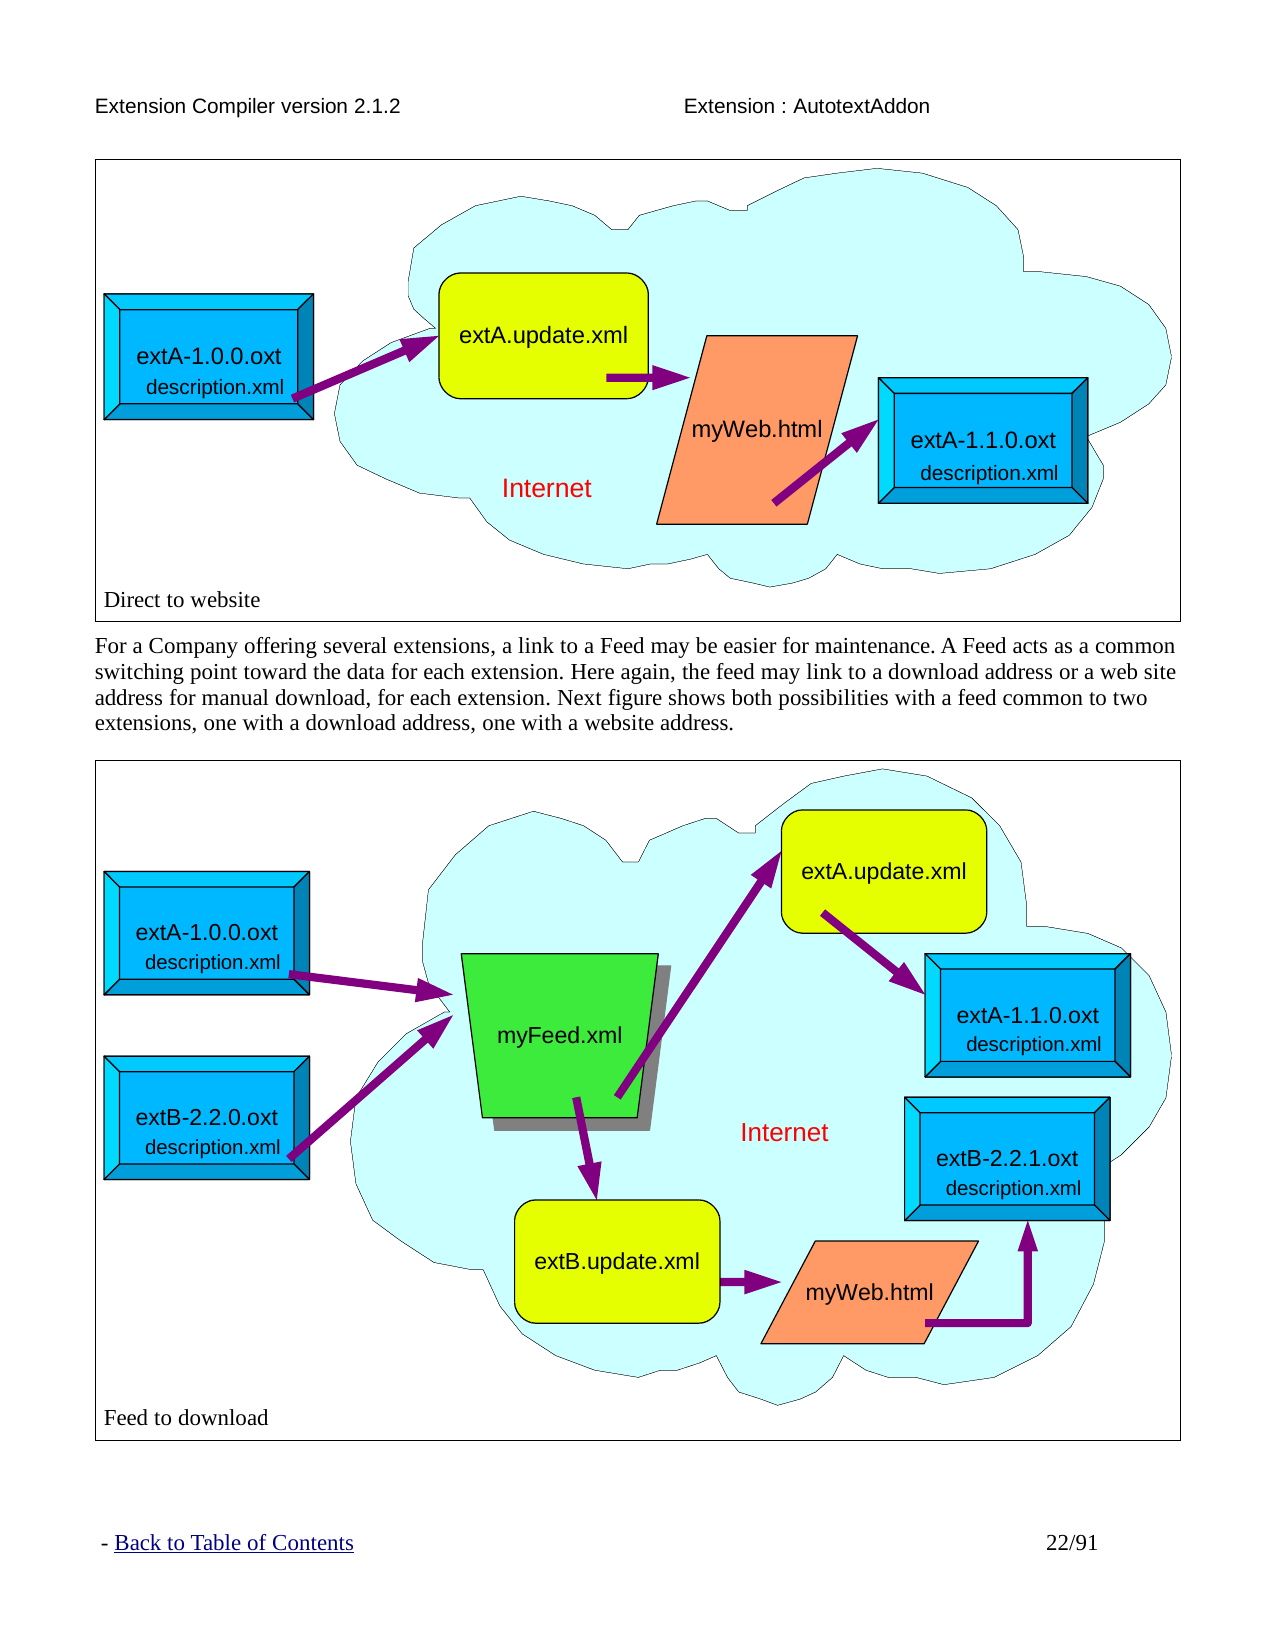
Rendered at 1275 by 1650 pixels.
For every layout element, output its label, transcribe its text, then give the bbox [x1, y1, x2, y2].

text Feed to download [103, 769, 875, 985]
text Feed to download [103, 1061, 1172, 1431]
text Feed to download [103, 982, 448, 1133]
text For a Company offering several extensions, a link to a Feed may be easier for maintenance. A Feed acts as a common switching point toward the data for each extension. Here again, the feed may link to a download address or a web site address for manual download, for each extension. Next figure shows both possibilities with a feed common to two extensions, one with a download address, one with a website address. [94, 160, 1181, 736]
text [94, 147, 1181, 159]
text Direct to website [103, 361, 1172, 613]
text Feed to download [891, 769, 1172, 1050]
text Direct to website [885, 168, 1172, 353]
text Direct to website [103, 168, 870, 383]
